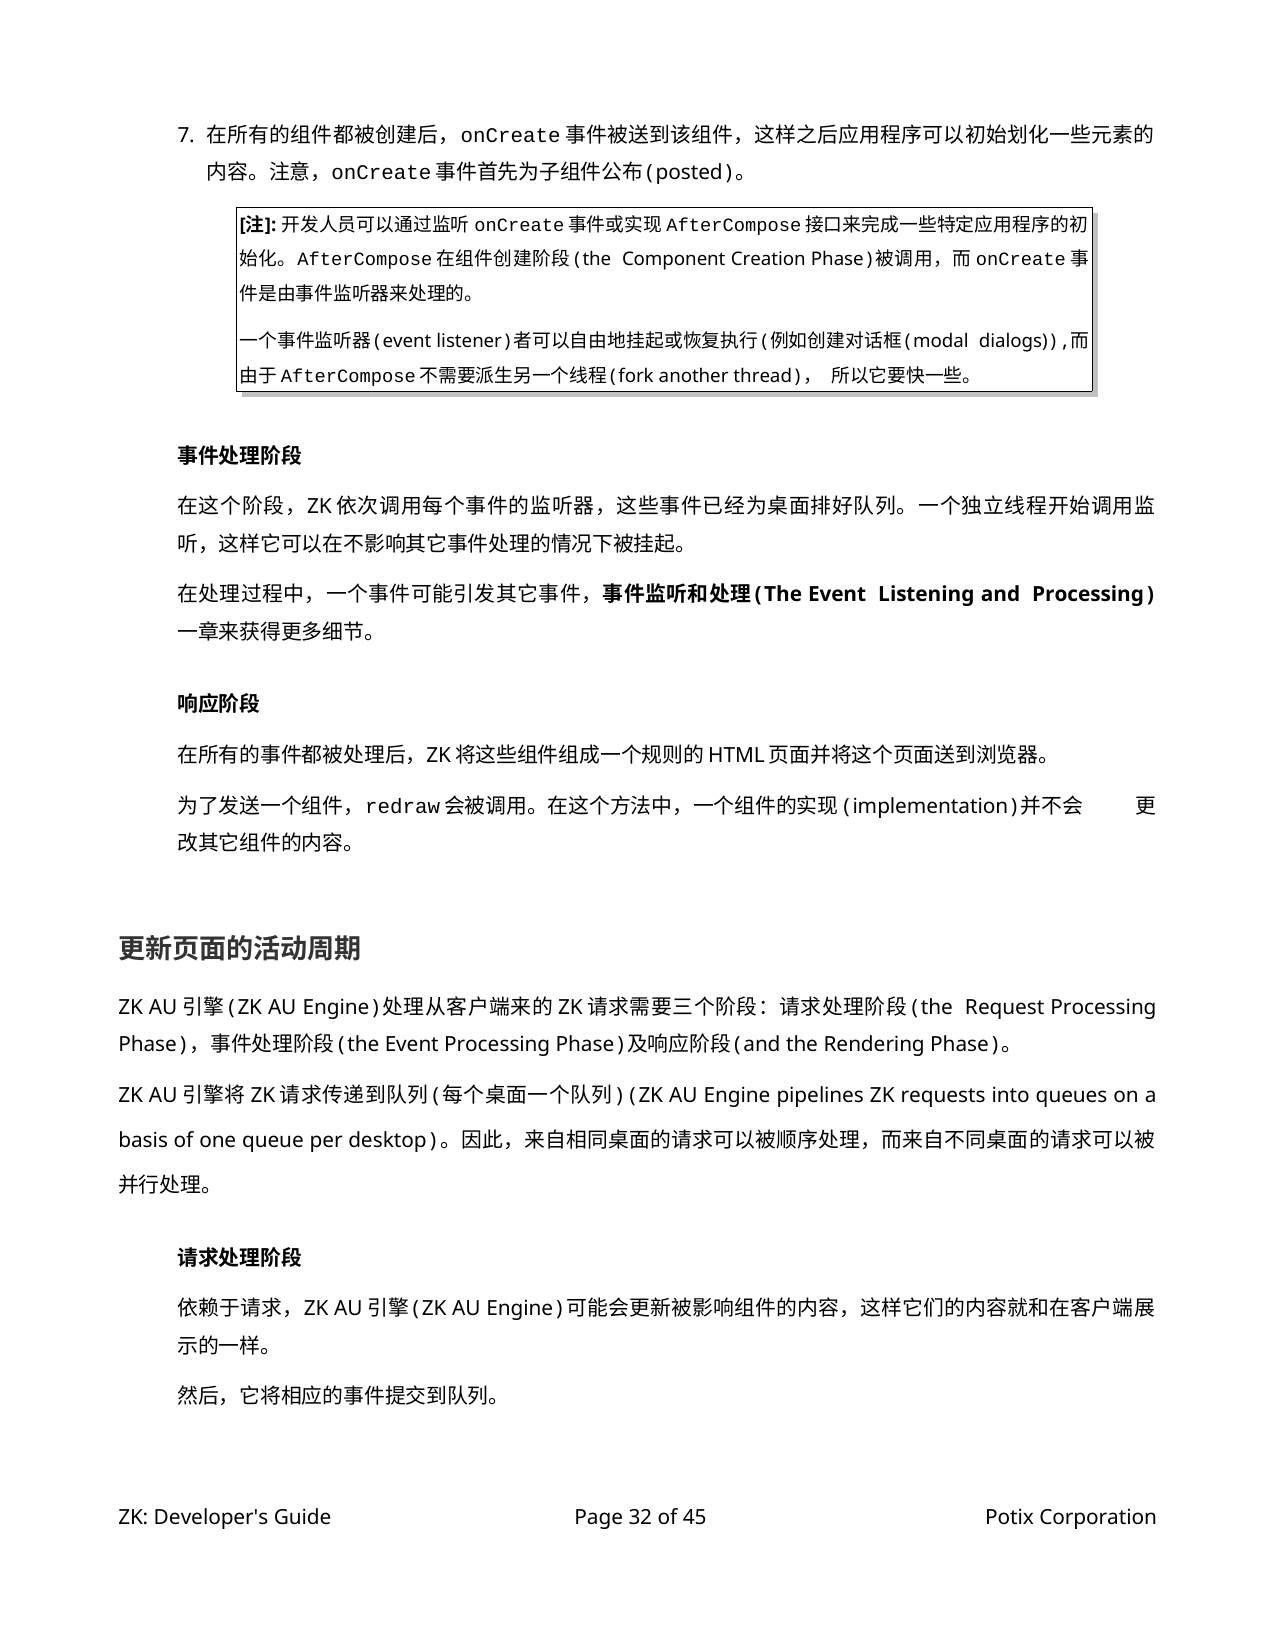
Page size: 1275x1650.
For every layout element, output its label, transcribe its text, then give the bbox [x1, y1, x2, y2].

text 在这个阶段，ZK依次调用每个事件的监听器，这些事件已经为桌面排好队列。一个独立线程开始调用监 听，这样它可以在不影响其它事件处理的情况下被挂起。 [177, 490, 1157, 557]
subtitle 响应阶段 [177, 688, 1157, 718]
text 依赖于请求，ZK AU引擎(ZK AU Engine)可能会更新被影响组件的内容，这样它们的内容就和在客户端展示的一样。 [177, 1292, 1157, 1359]
text [注]: 开发人员可以通过监听onCreate事件或实现AfterCompose接口来完成一些特定应用程序的初始化。AfterCompose在组件创建阶段(the Component Creation Phase)被调用，而onCreate事件是由事件监听器来处理的。 [237, 208, 1092, 306]
text 然后，它将相应的事件提交到队列。 [177, 1380, 1157, 1410]
text 在处理过程中，一个事件可能引发其它事件，事件监听和处理(The Event Listening and Processing)一章来获得更多细节。 [177, 578, 1157, 645]
text 一个事件监听器(event listener)者可以自由地挂起或恢复执行(例如创建对话框(modal dialogs)),而由于AfterCompose不需要派生另一个线程(fork another thread)， 所以它要快一些。 [237, 323, 1092, 391]
subtitle 请求处理阶段 [177, 1241, 1157, 1271]
text 在所有的事件都被处理后，ZK将这些组件组成一个规则的HTML页面并将这个页面送到浏览器。 [177, 738, 1157, 768]
subtitle 更新页面的活动周期 [118, 928, 1157, 967]
subtitle 事件处理阶段 [177, 439, 1157, 469]
text ZK AU引擎将ZK请求传递到队列(每个桌面一个队列)(ZK AU Engine pipelines ZK requests into queues on a basis of one queue per desktop)。因此，来自相同桌面的请求可以被顺序处理，而来自不同桌面的请求可以被并行处理。 [118, 1078, 1157, 1198]
list 在所有的组件都被创建后，onCreate事件被送到该组件，这样之后应用程序可以初始划化一些元素的 内容。注意，onCreate事件首先为子组件公布(posted)。 [177, 118, 1157, 186]
text ZK AU引擎(ZK AU Engine)处理从客户端来的ZK请求需要三个阶段：请求处理阶段(the Request Processing Phase)，事件处理阶段(the Event Processing Phase)及响应阶段(and the Rendering Phase)。 [118, 990, 1157, 1058]
text 为了发送一个组件，redraw会被调用。在这个方法中，一个组件的实现(implementation)并不会 更改其它组件的内容。 [177, 789, 1157, 857]
